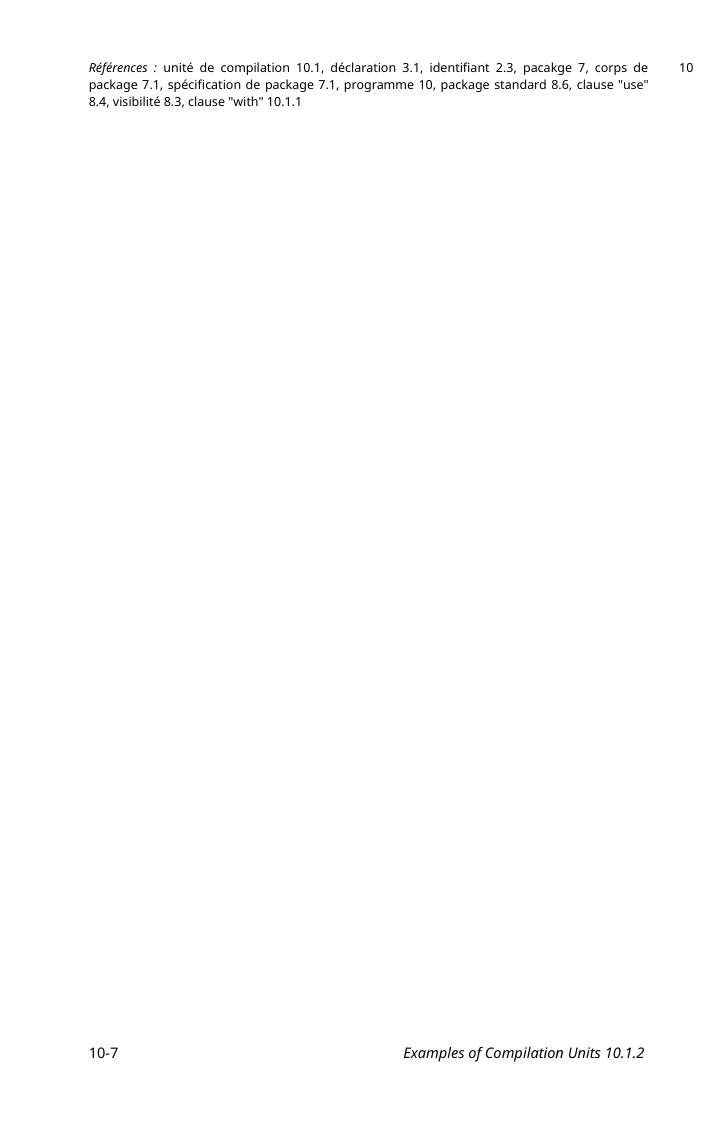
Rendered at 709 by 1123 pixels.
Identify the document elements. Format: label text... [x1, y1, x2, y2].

text Références : unité de compilation 10.1, déclaration 3.1, identifiant 2.3, pacakge 7, corps de package 7.1, spécification de package 7.1, programme 10, package standard 8.6, clause "use" 8.4, visibilité 8.3, clause "with" 10.1.1 [88, 59, 649, 110]
